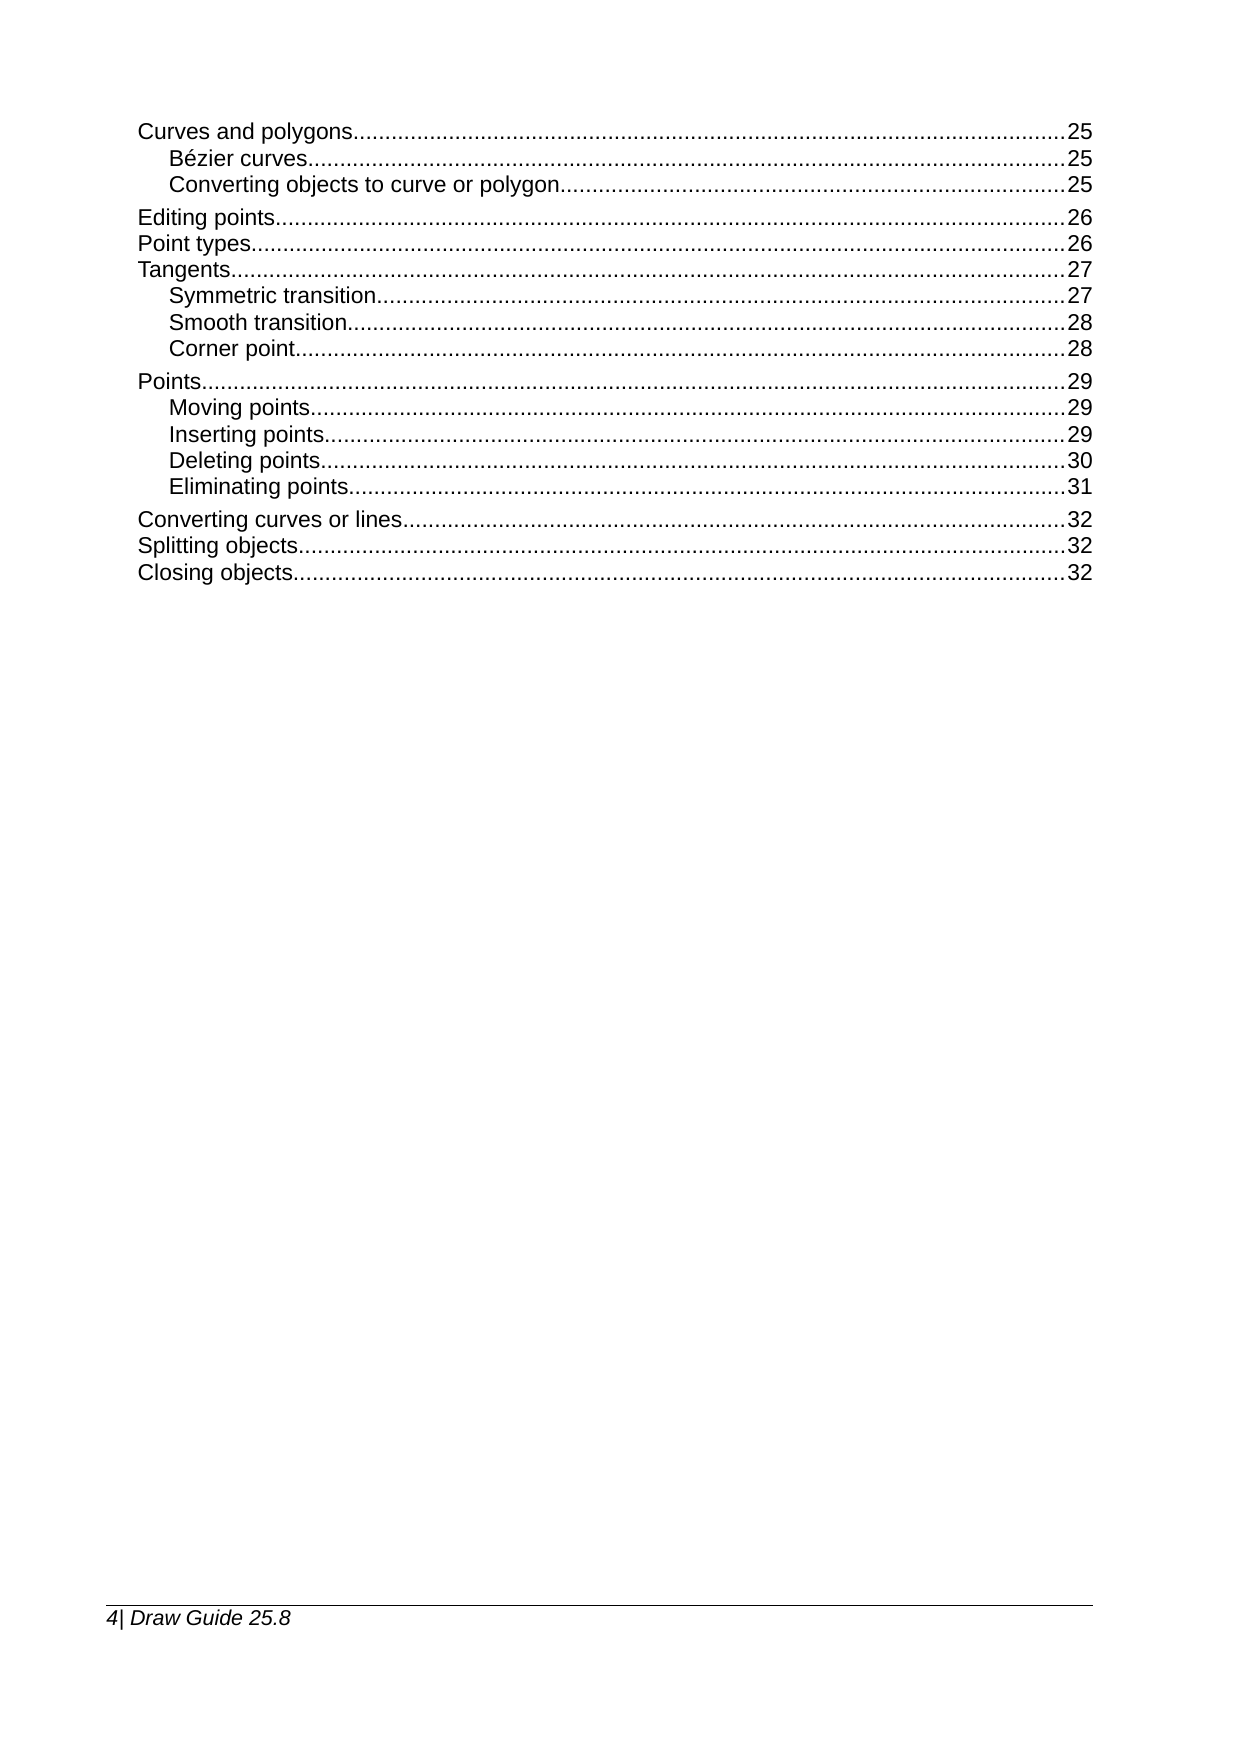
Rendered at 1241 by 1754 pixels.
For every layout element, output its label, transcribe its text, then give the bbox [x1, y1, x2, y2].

text Bézier curves 25 [169, 144, 1093, 171]
text Curves and polygons 25 [137, 118, 1093, 144]
text Points 29 [137, 368, 1093, 394]
text Moving points 29 [169, 394, 1093, 421]
text Inserting points 29 [169, 421, 1093, 447]
text Converting objects to curve or polygon 25 [169, 171, 1093, 197]
text Converting curves or lines 32 [137, 506, 1093, 532]
text Deleting points 30 [169, 447, 1093, 473]
text Tangents 27 [137, 256, 1093, 282]
text Corner point 28 [169, 335, 1093, 362]
text Eliminating points 31 [169, 473, 1093, 499]
text Closing objects 32 [137, 558, 1093, 585]
text Editing points 26 [137, 203, 1093, 230]
text Splitting objects 32 [137, 532, 1093, 558]
text Symmetric transition 27 [169, 282, 1093, 309]
text Point types 26 [137, 230, 1093, 256]
text Smooth transition 28 [169, 309, 1093, 335]
